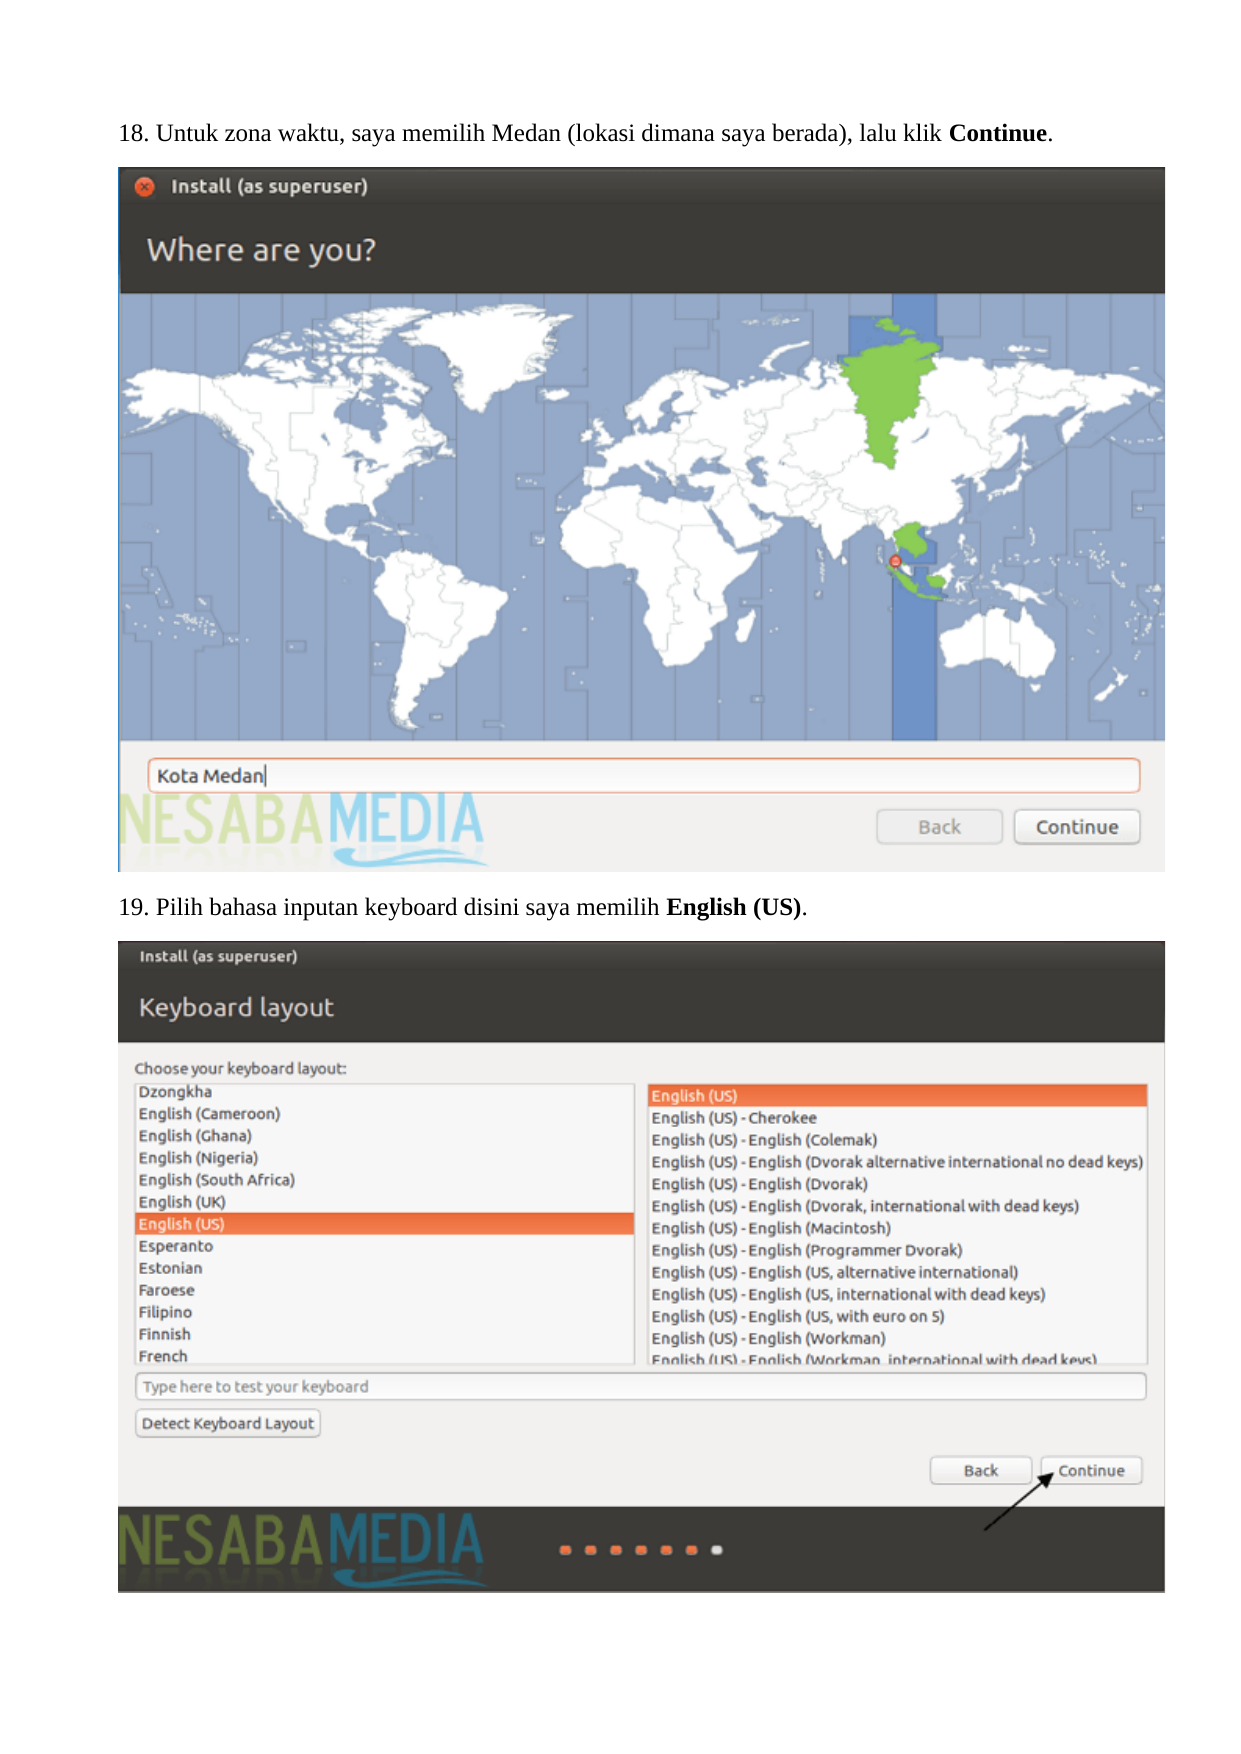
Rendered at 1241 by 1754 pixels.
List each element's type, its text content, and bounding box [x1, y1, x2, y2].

picture [118, 167, 1166, 872]
picture [118, 941, 1166, 1593]
text 19. Pilih bahasa inputan keyboard disini saya memilih English (US). [118, 892, 1122, 921]
text 18. Untuk zona waktu, saya memilih Medan (lokasi dimana saya berada), lalu klik Continue. [118, 118, 1122, 147]
